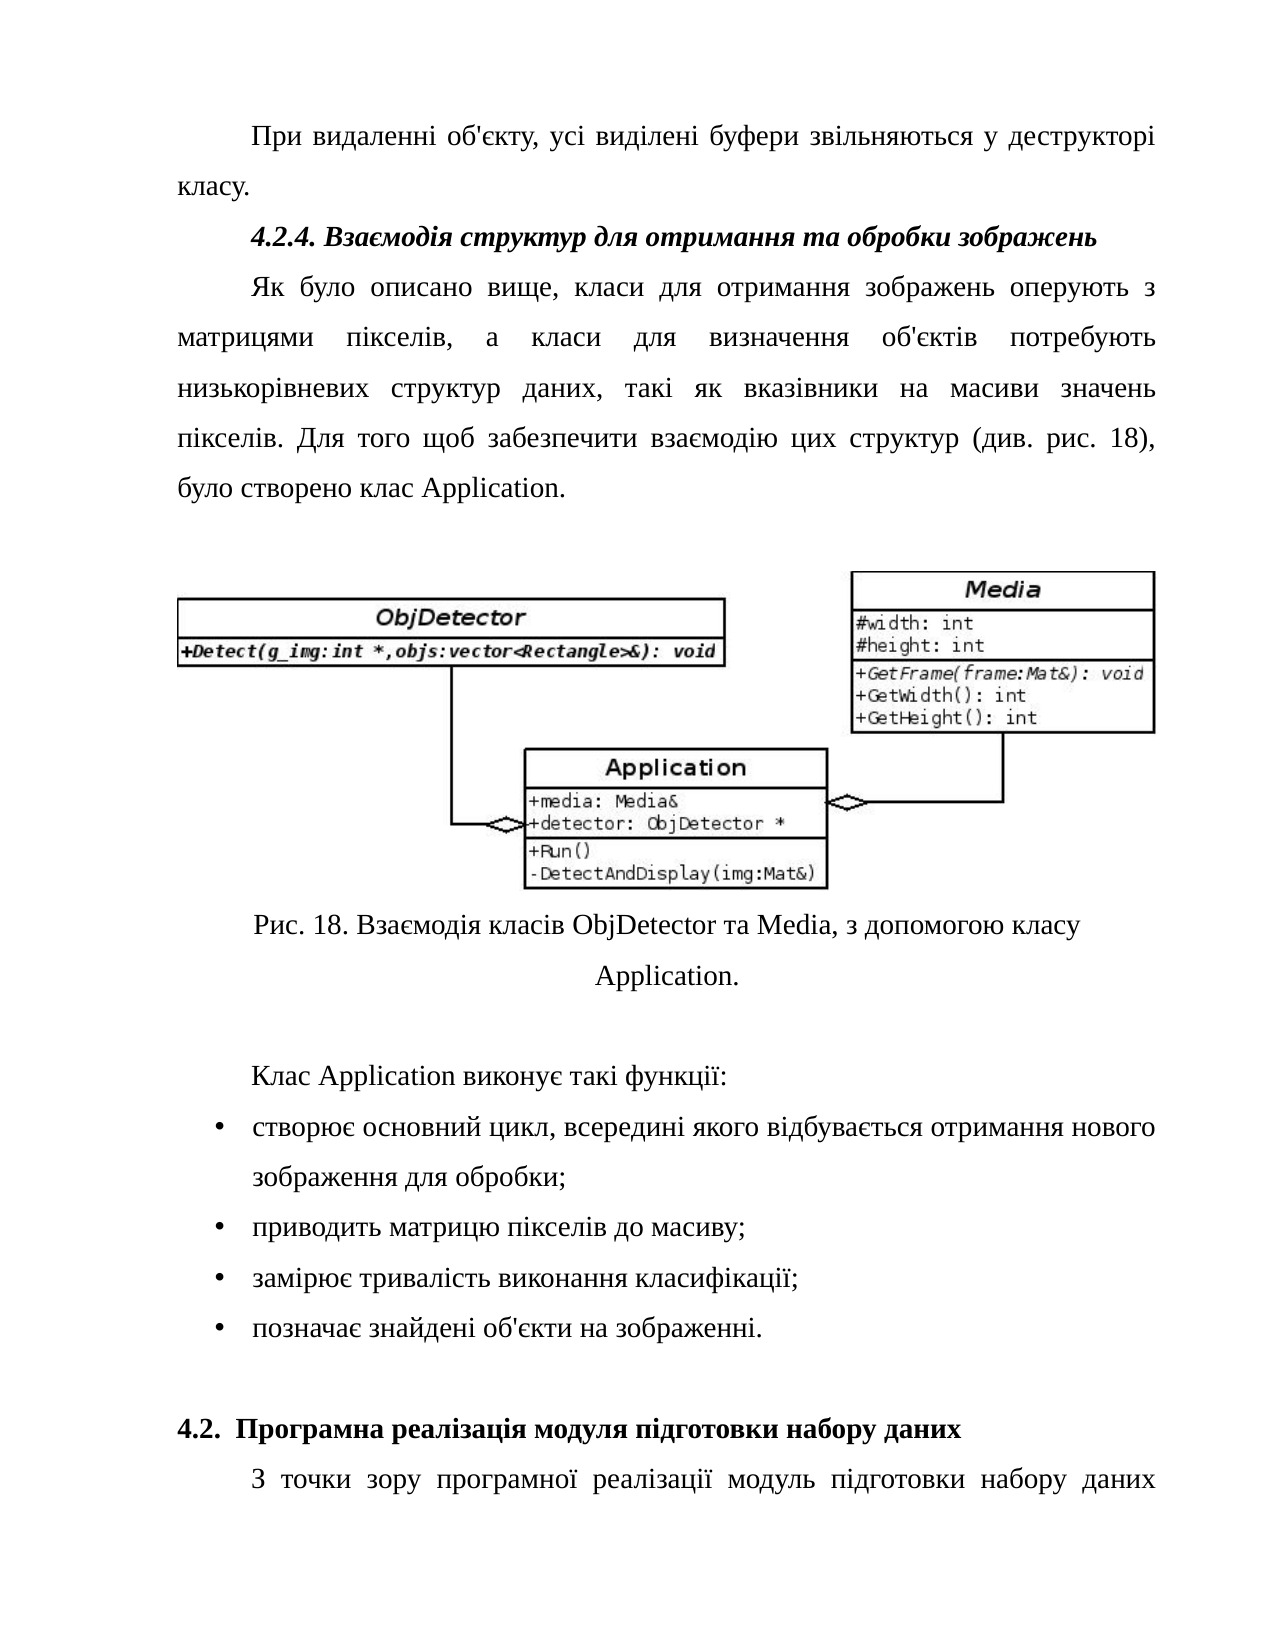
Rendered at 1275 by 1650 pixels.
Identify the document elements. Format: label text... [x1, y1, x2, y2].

text З точки зору програмної реалізації модуль підготовки набору даних [177, 1461, 1157, 1495]
picture [177, 571, 1157, 891]
text Клас Application виконує такі функції: [177, 1058, 1157, 1092]
list створює основний цикл, всередині якого відбувається отримання нового зображення для обробки; [214, 1109, 1157, 1193]
text При видаленні об'єкту, усі виділені буфери звільняються у деструкторі класу. [177, 118, 1157, 202]
list приводить матрицю пікселів до масиву; [214, 1209, 1157, 1243]
text 4.2. Програмна реалізація модуля підготовки набору даних [177, 1411, 1157, 1444]
text 4.2.4. Взаємодія структур для отримання та обробки зображень [177, 219, 1157, 252]
text Рис. 18. Взаємодія класів ObjDetector та Media, з допомогою класу Application. [177, 891, 1157, 991]
text Як було описано вище, класи для отримання зображень оперують з матрицями пікселів, а класи для визначення об'єктів потребують низькорівневих структур даних, такі як вказівники на масиви значень пікселів. Для того щоб забезпечити взаємодію цих структур (див. рис. 18), було створено клас Application. [177, 269, 1157, 504]
list замірює тривалість виконання класифікації; [214, 1260, 1157, 1293]
list позначає знайдені об'єкти на зображенні. [214, 1310, 1157, 1344]
